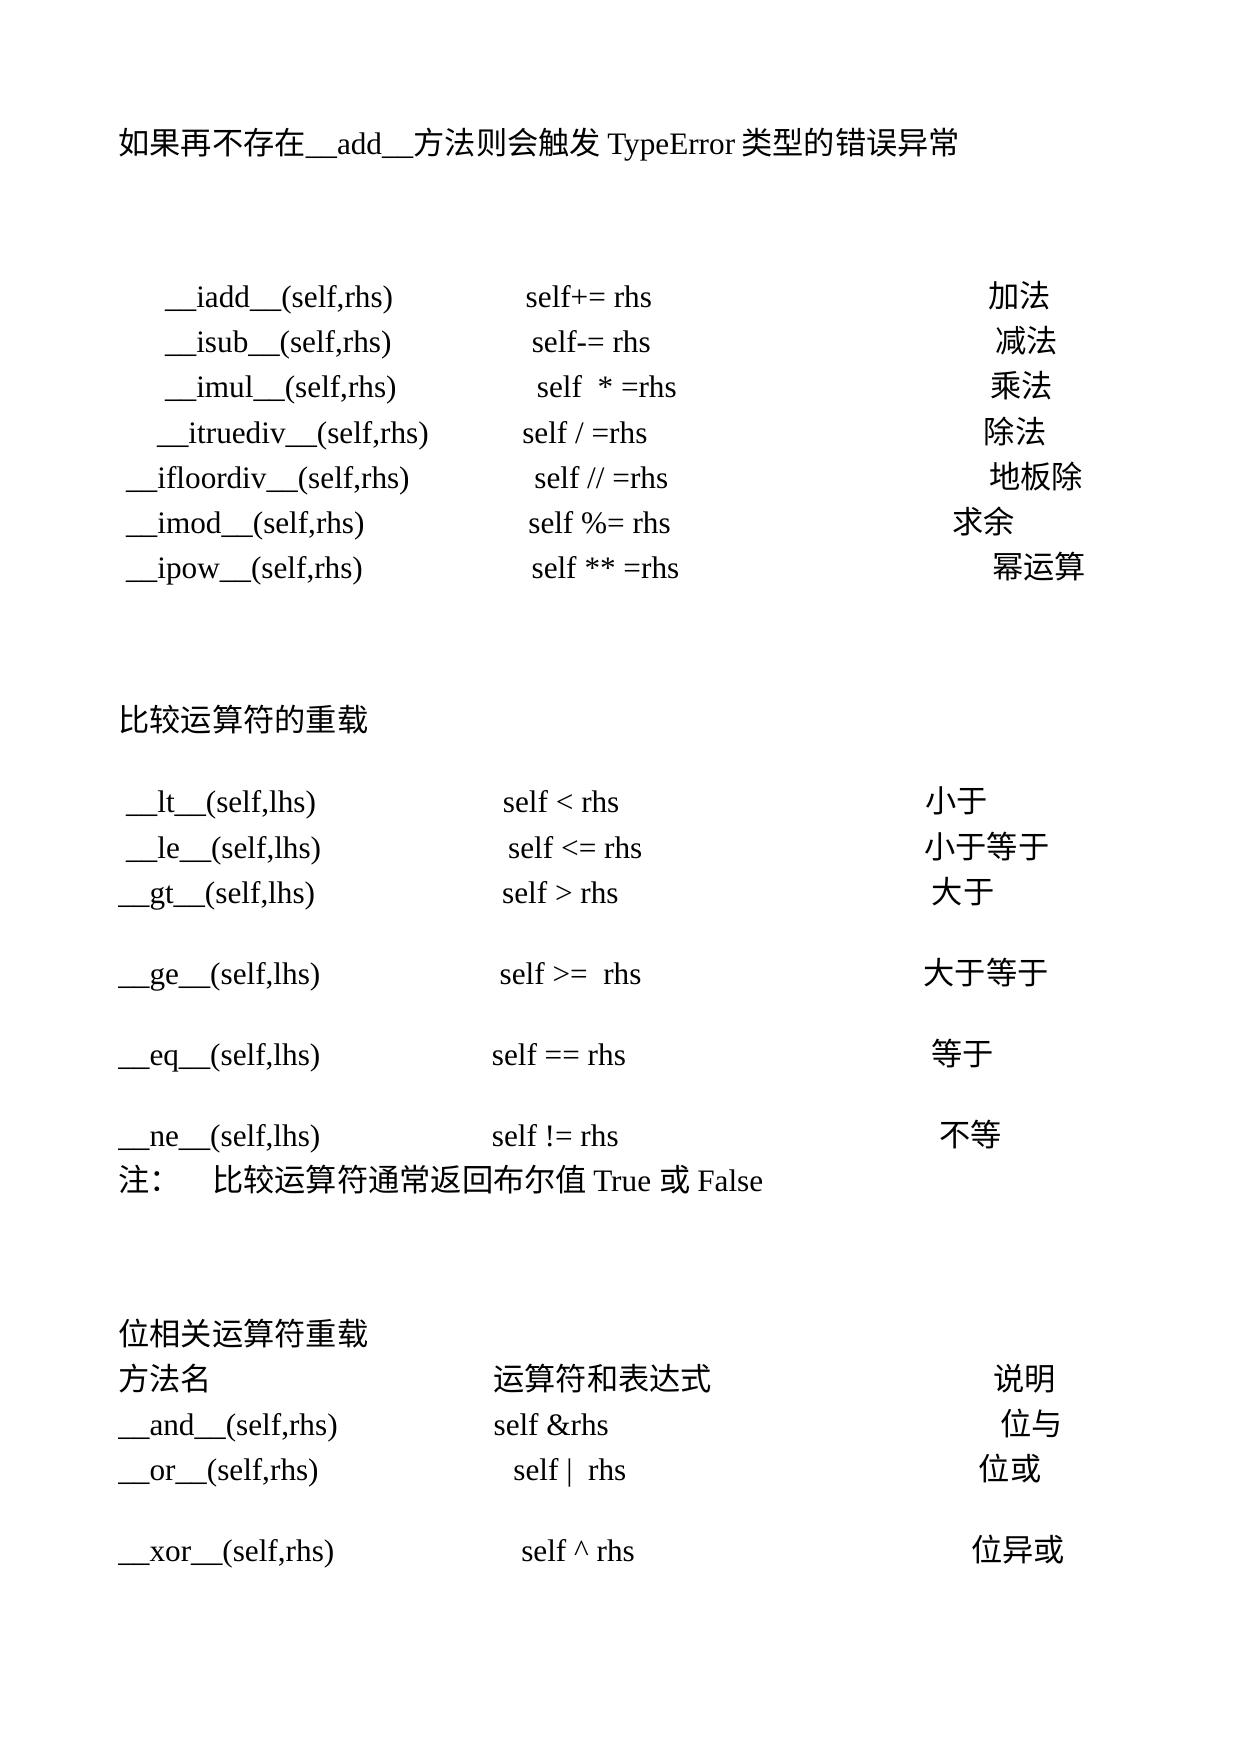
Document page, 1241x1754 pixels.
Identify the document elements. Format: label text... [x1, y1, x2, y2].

text __ge__(self,lhs) self >= rhs 大于等于 [118, 948, 1122, 993]
text 位相关运算符重载 [118, 1309, 1122, 1354]
text __iadd__(self,rhs) self+= rhs 加法 [118, 271, 1122, 316]
text __le__(self,lhs) self <= rhs 小于等于 [118, 822, 1122, 867]
text __xor__(self,rhs) self ^ rhs 位异或 [118, 1525, 1122, 1571]
text __eq__(self,lhs) self == rhs 等于 [118, 1029, 1122, 1074]
text __ipow__(self,rhs) self ** =rhs 幂运算 [118, 542, 1122, 588]
text __lt__(self,lhs) self < rhs 小于 [118, 777, 1122, 822]
text __imul__(self,rhs) self * =rhs 乘法 [118, 362, 1122, 407]
text 方法名 运算符和表达式 说明 [118, 1354, 1122, 1399]
text __isub__(self,rhs) self-= rhs 减法 [118, 316, 1122, 362]
text 比较运算符的重载 [118, 695, 1122, 741]
text __imod__(self,rhs) self %= rhs 求余 [118, 497, 1122, 542]
text __gt__(self,lhs) self > rhs 大于 [118, 867, 1122, 912]
text __itruediv__(self,rhs) self / =rhs 除法 [118, 407, 1122, 452]
text __ne__(self,lhs) self != rhs 不等 [118, 1110, 1122, 1156]
text __or__(self,rhs) self | rhs 位或 [118, 1444, 1122, 1489]
text __and__(self,rhs) self &rhs 位与 [118, 1399, 1122, 1444]
text __ifloordiv__(self,rhs) self // =rhs 地板除 [118, 452, 1122, 497]
text 如果再不存在__add__方法则会触发TypeError类型的错误异常 [118, 118, 1122, 163]
text 注： 比较运算符通常返回布尔值True 或 False [118, 1156, 1122, 1201]
